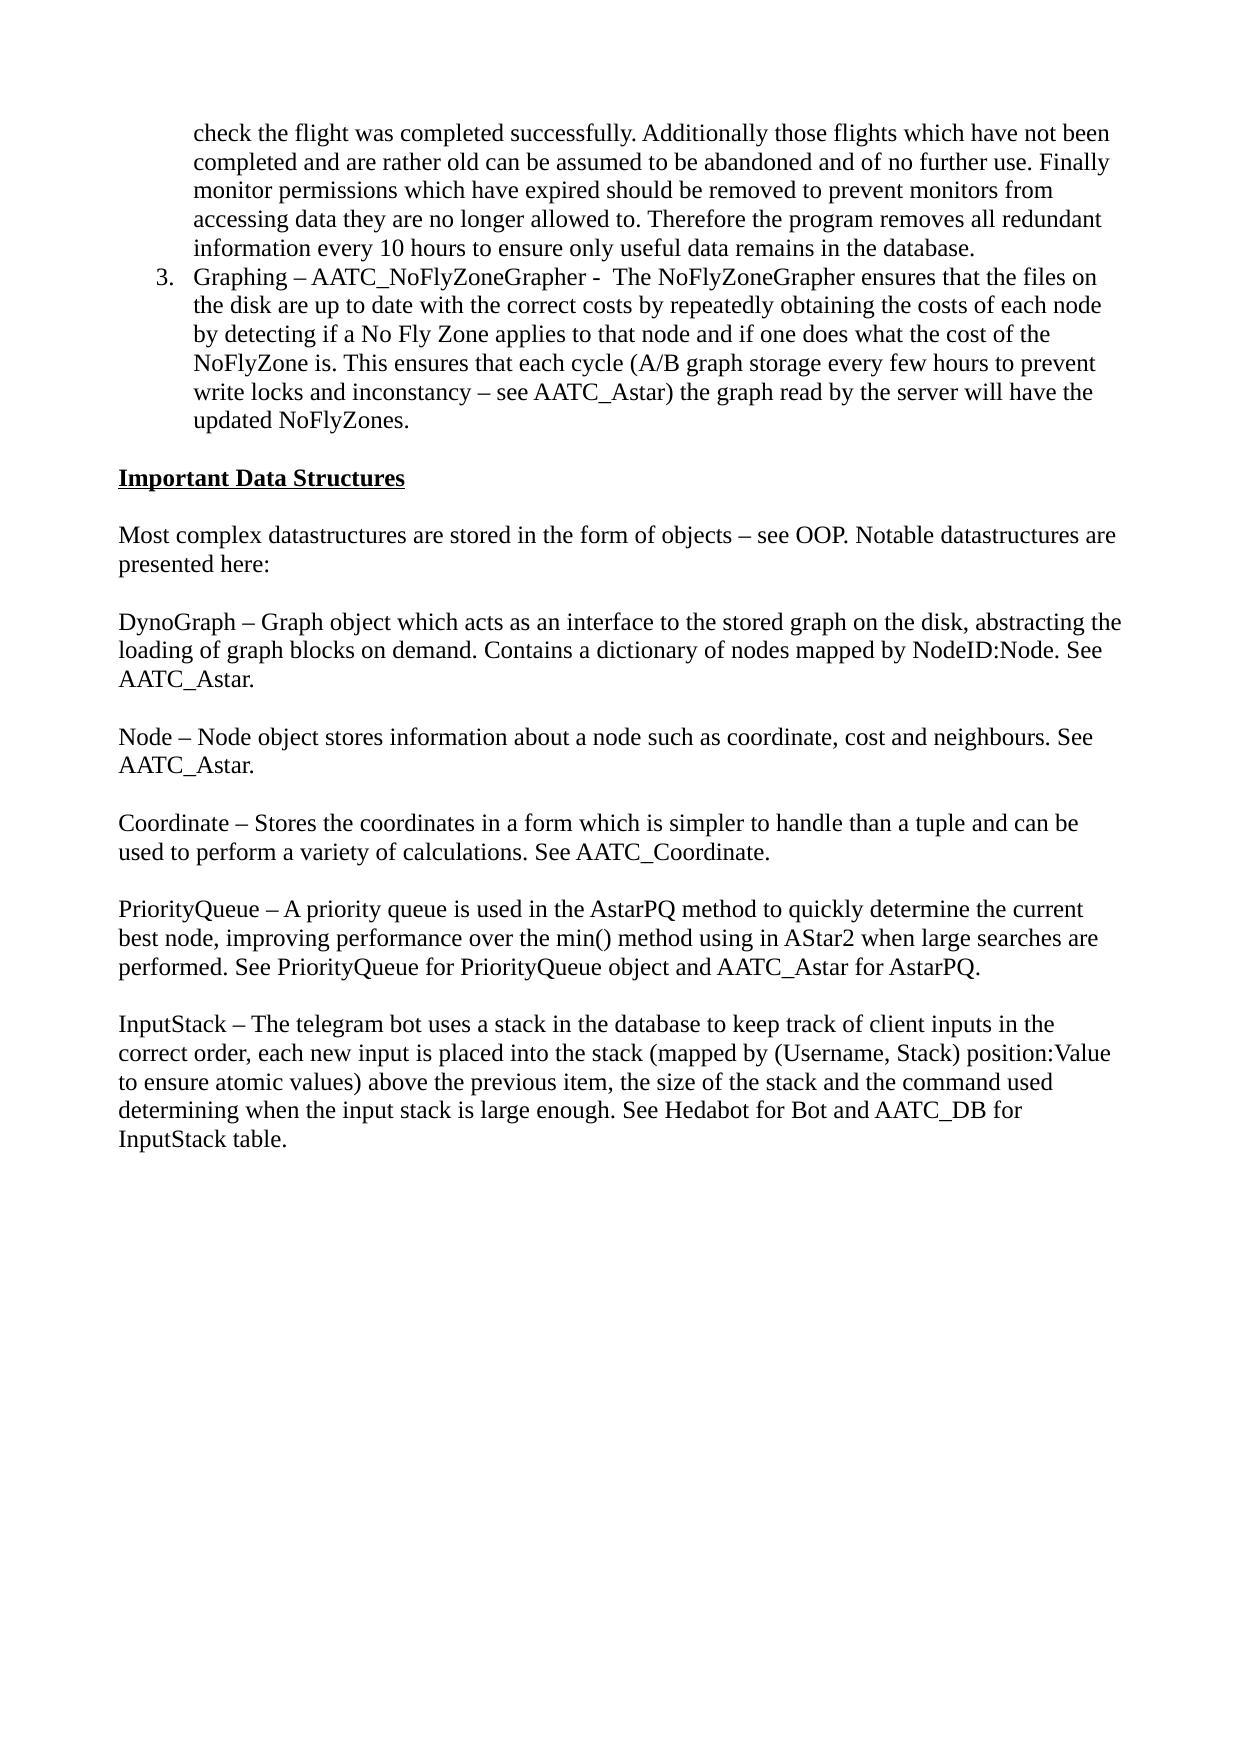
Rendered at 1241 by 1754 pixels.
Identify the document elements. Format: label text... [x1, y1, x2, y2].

text Coordinate – Stores the coordinates in a form which is simpler to handle than a tuple and can be used to perform a variety of calculations. See AATC_Coordinate. [118, 808, 1122, 866]
text Node – Node object stores information about a node such as coordinate, cost and neighbours. See AATC_Astar. [118, 722, 1122, 779]
text Important Data Structures [118, 463, 1122, 492]
list check the flight was completed successfully. Additionally those flights which have not been completed and are rather old can be assumed to be abandoned and of no further use. Finally monitor permissions which have expired should be removed to prevent monitors from accessing data they are no longer allowed to. Therefore the program removes all redundant information every 10 hours to ensure only useful data remains in the database. [156, 118, 1122, 262]
list Graphing – AATC_NoFlyZoneGrapher - The NoFlyZoneGrapher ensures that the files on the disk are up to date with the correct costs by repeatedly obtaining the costs of each node by detecting if a No Fly Zone applies to that node and if one does what the cost of the NoFlyZone is. This ensures that each cycle (A/B graph storage every few hours to prevent write locks and inconstancy – see AATC_Astar) the graph read by the server will have the updated NoFlyZones. [156, 262, 1122, 434]
text DynoGraph – Graph object which acts as an interface to the stored graph on the disk, abstracting the loading of graph blocks on demand. Contains a dictionary of nodes mapped by NodeID:Node. See AATC_Astar. [118, 607, 1122, 693]
text PriorityQueue – A priority queue is used in the AstarPQ method to quickly determine the current best node, improving performance over the min() method using in AStar2 when large searches are performed. See PriorityQueue for PriorityQueue object and AATC_Astar for AstarPQ. [118, 894, 1122, 981]
text Most complex datastructures are stored in the form of objects – see OOP. Notable datastructures are presented here: [118, 521, 1122, 578]
text InputStack – The telegram bot uses a stack in the database to keep track of client inputs in the correct order, each new input is placed into the stack (mapped by (Username, Stack) position:Value to ensure atomic values) above the previous item, the size of the stack and the command used determining when the input stack is large enough. See Hedabot for Bot and AATC_DB for InputStack table. [118, 1009, 1122, 1153]
